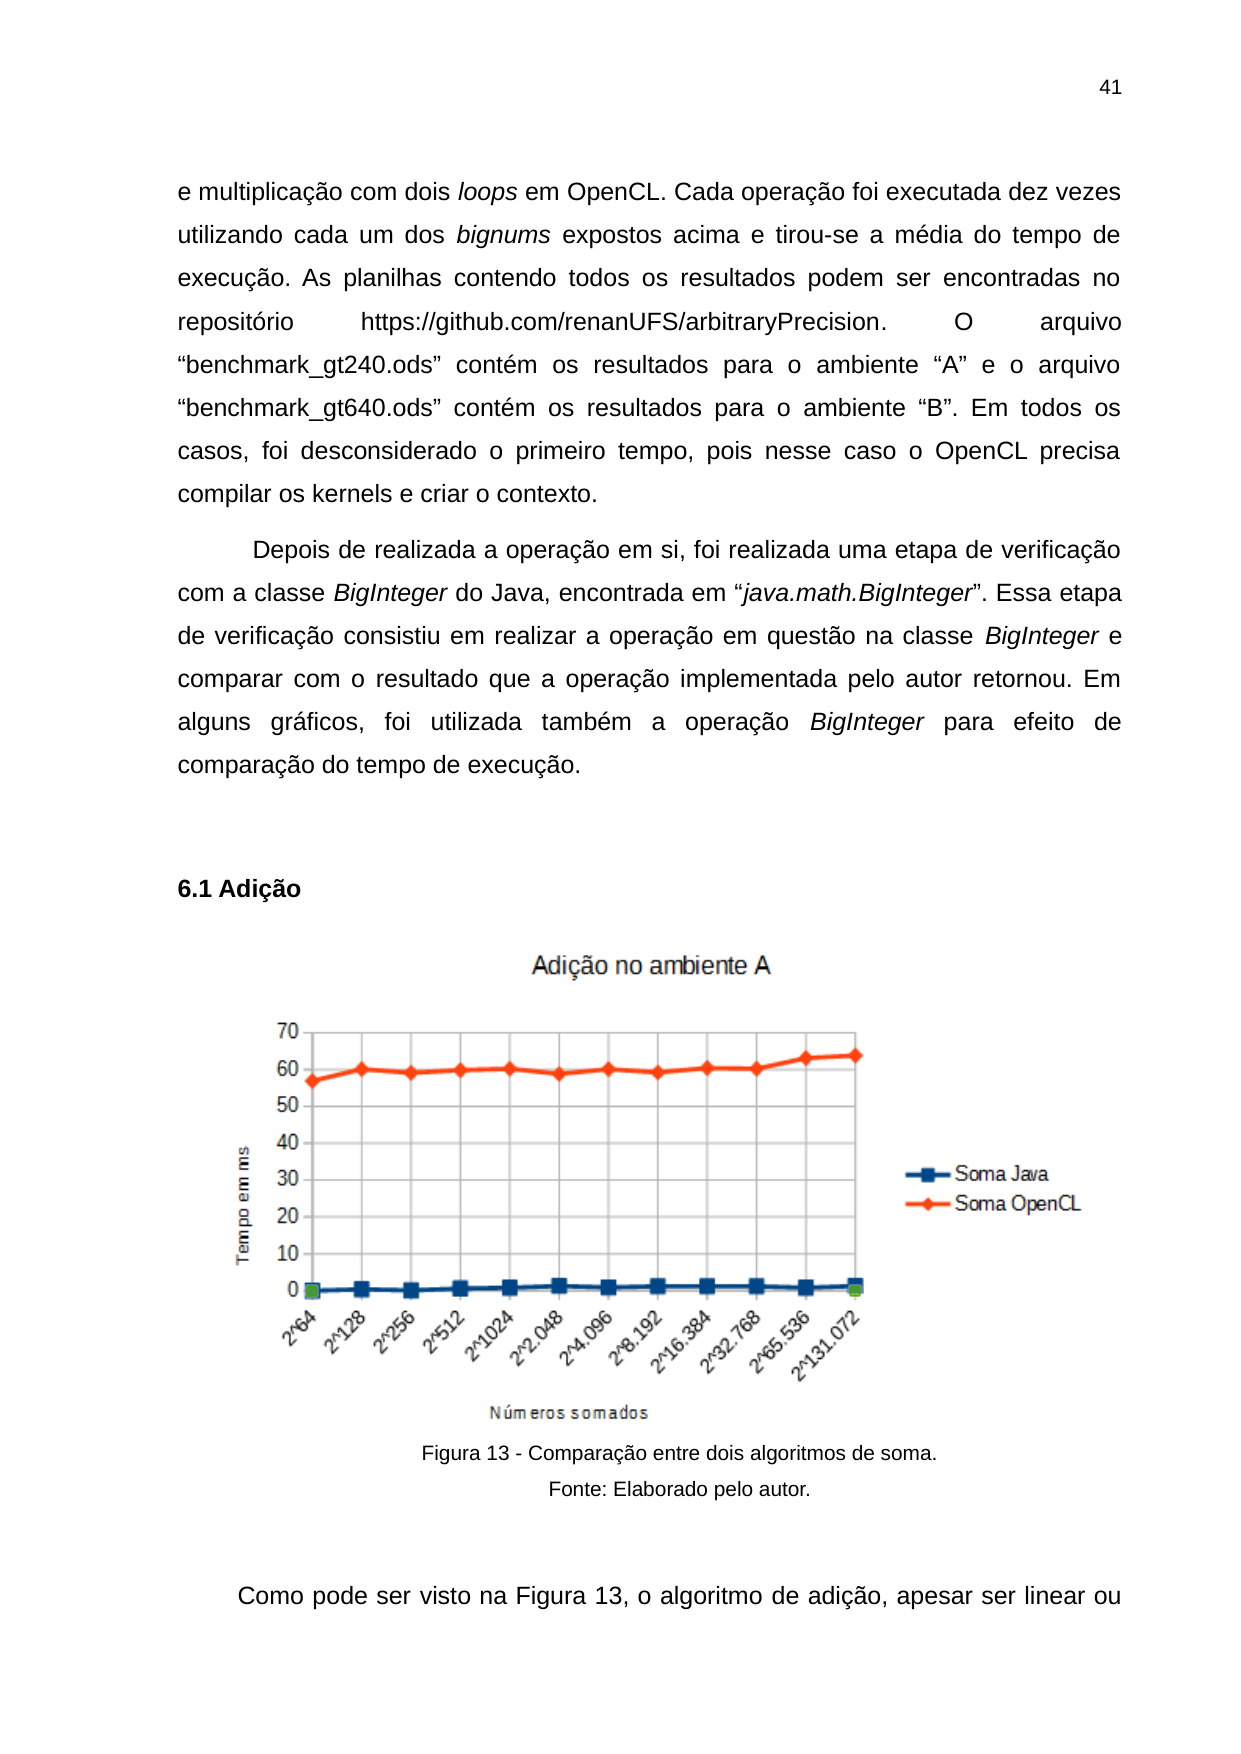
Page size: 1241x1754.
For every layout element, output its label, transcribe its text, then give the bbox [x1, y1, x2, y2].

text Fonte: Elaborado pelo autor. [177, 1477, 1122, 1501]
picture [208, 929, 1091, 1441]
subtitle 6.1 Adição [177, 874, 1122, 903]
text Figura 13 - Comparação entre dois algoritmos de soma. [177, 930, 1122, 1465]
text Depois de realizada a operação em si, foi realizada uma etapa de verificação com a classe BigInteger do Java, encontrada em “java.math.BigInteger”. Essa etapa de verificação consistiu em realizar a operação em questão na classe BigInteger e comparar com o resultado que a operação implementada pelo autor retornou. Em alguns gráficos, foi utilizada também a operação BigInteger para efeito de comparação do tempo de execução. [177, 535, 1122, 779]
text Como pode ser visto na Figura 13, o algoritmo de adição, apesar ser linear ou [177, 1581, 1122, 1610]
text e multiplicação com dois loops em OpenCL. Cada operação foi executada dez vezes utilizando cada um dos bignums expostos acima e tirou-se a média do tempo de execução. As planilhas contendo todos os resultados podem ser encontradas no repositório https://github.com/renanUFS/arbitraryPrecision. O arquivo “benchmark_gt240.ods” contém os resultados para o ambiente “A” e o arquivo “benchmark_gt640.ods” contém os resultados para o ambiente “B”. Em todos os casos, foi desconsiderado o primeiro tempo, pois nesse caso o OpenCL precisa compilar os kernels e criar o contexto. [177, 177, 1122, 508]
